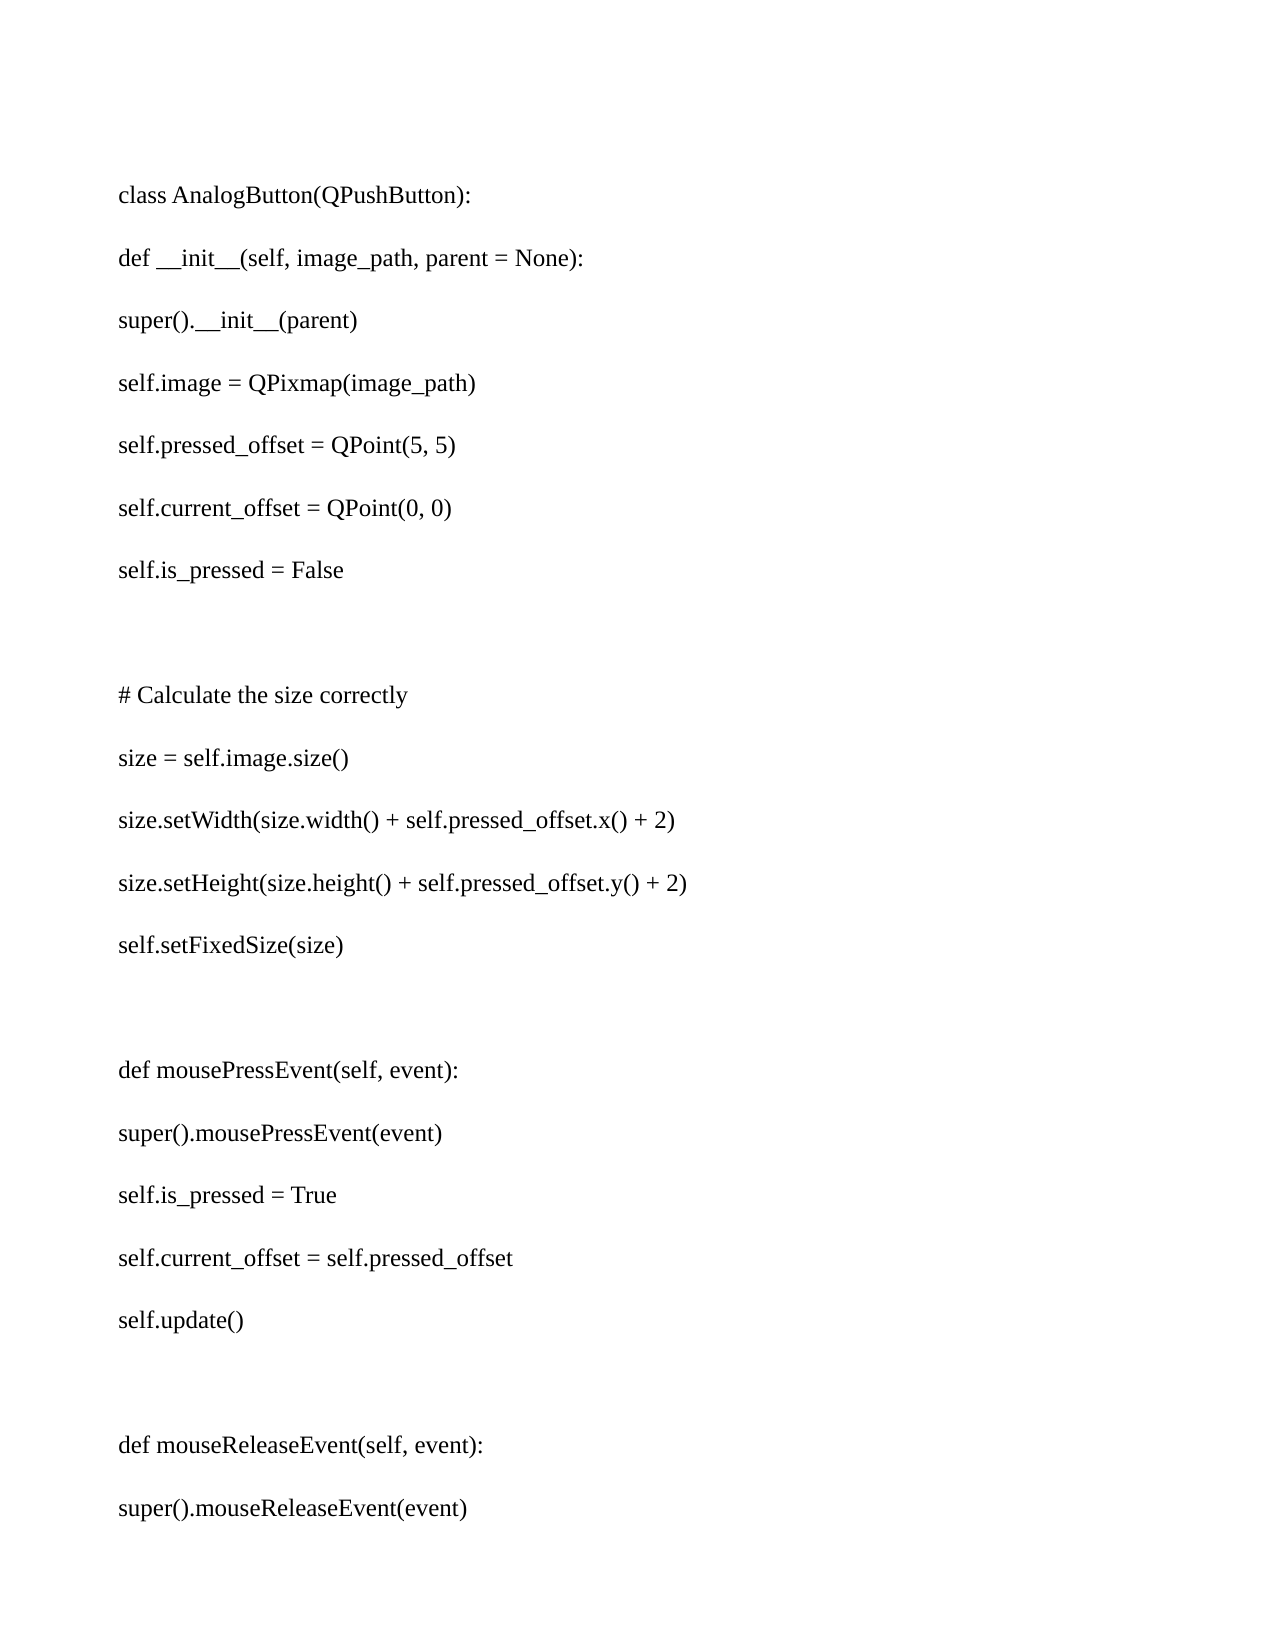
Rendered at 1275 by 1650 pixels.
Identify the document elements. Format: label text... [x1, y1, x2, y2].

text self.setFixedSize(size) [118, 931, 1157, 959]
text super().mousePressEvent(event) [118, 1118, 1157, 1147]
text self.is_pressed = True [118, 1181, 1157, 1209]
text self.pressed_offset = QPoint(5, 5) [118, 431, 1157, 459]
text super().mouseReleaseEvent(event) [118, 1493, 1157, 1522]
text size = self.image.size() [118, 743, 1157, 772]
text self.current_offset = QPoint(0, 0) [118, 493, 1157, 522]
text # Calculate the size correctly [118, 681, 1157, 709]
text def mouseReleaseEvent(self, event): [118, 1431, 1157, 1459]
text self.image = QPixmap(image_path) [118, 368, 1157, 397]
text self.update() [118, 1306, 1157, 1334]
text size.setHeight(size.height() + self.pressed_offset.y() + 2) [118, 868, 1157, 897]
text size.setWidth(size.width() + self.pressed_offset.x() + 2) [118, 806, 1157, 834]
text self.is_pressed = False [118, 556, 1157, 584]
text def __init__(self, image_path, parent = None): [118, 243, 1157, 272]
text super().__init__(parent) [118, 306, 1157, 334]
text class AnalogButton(QPushButton): [118, 181, 1157, 209]
text self.current_offset = self.pressed_offset [118, 1243, 1157, 1272]
text def mousePressEvent(self, event): [118, 1056, 1157, 1084]
